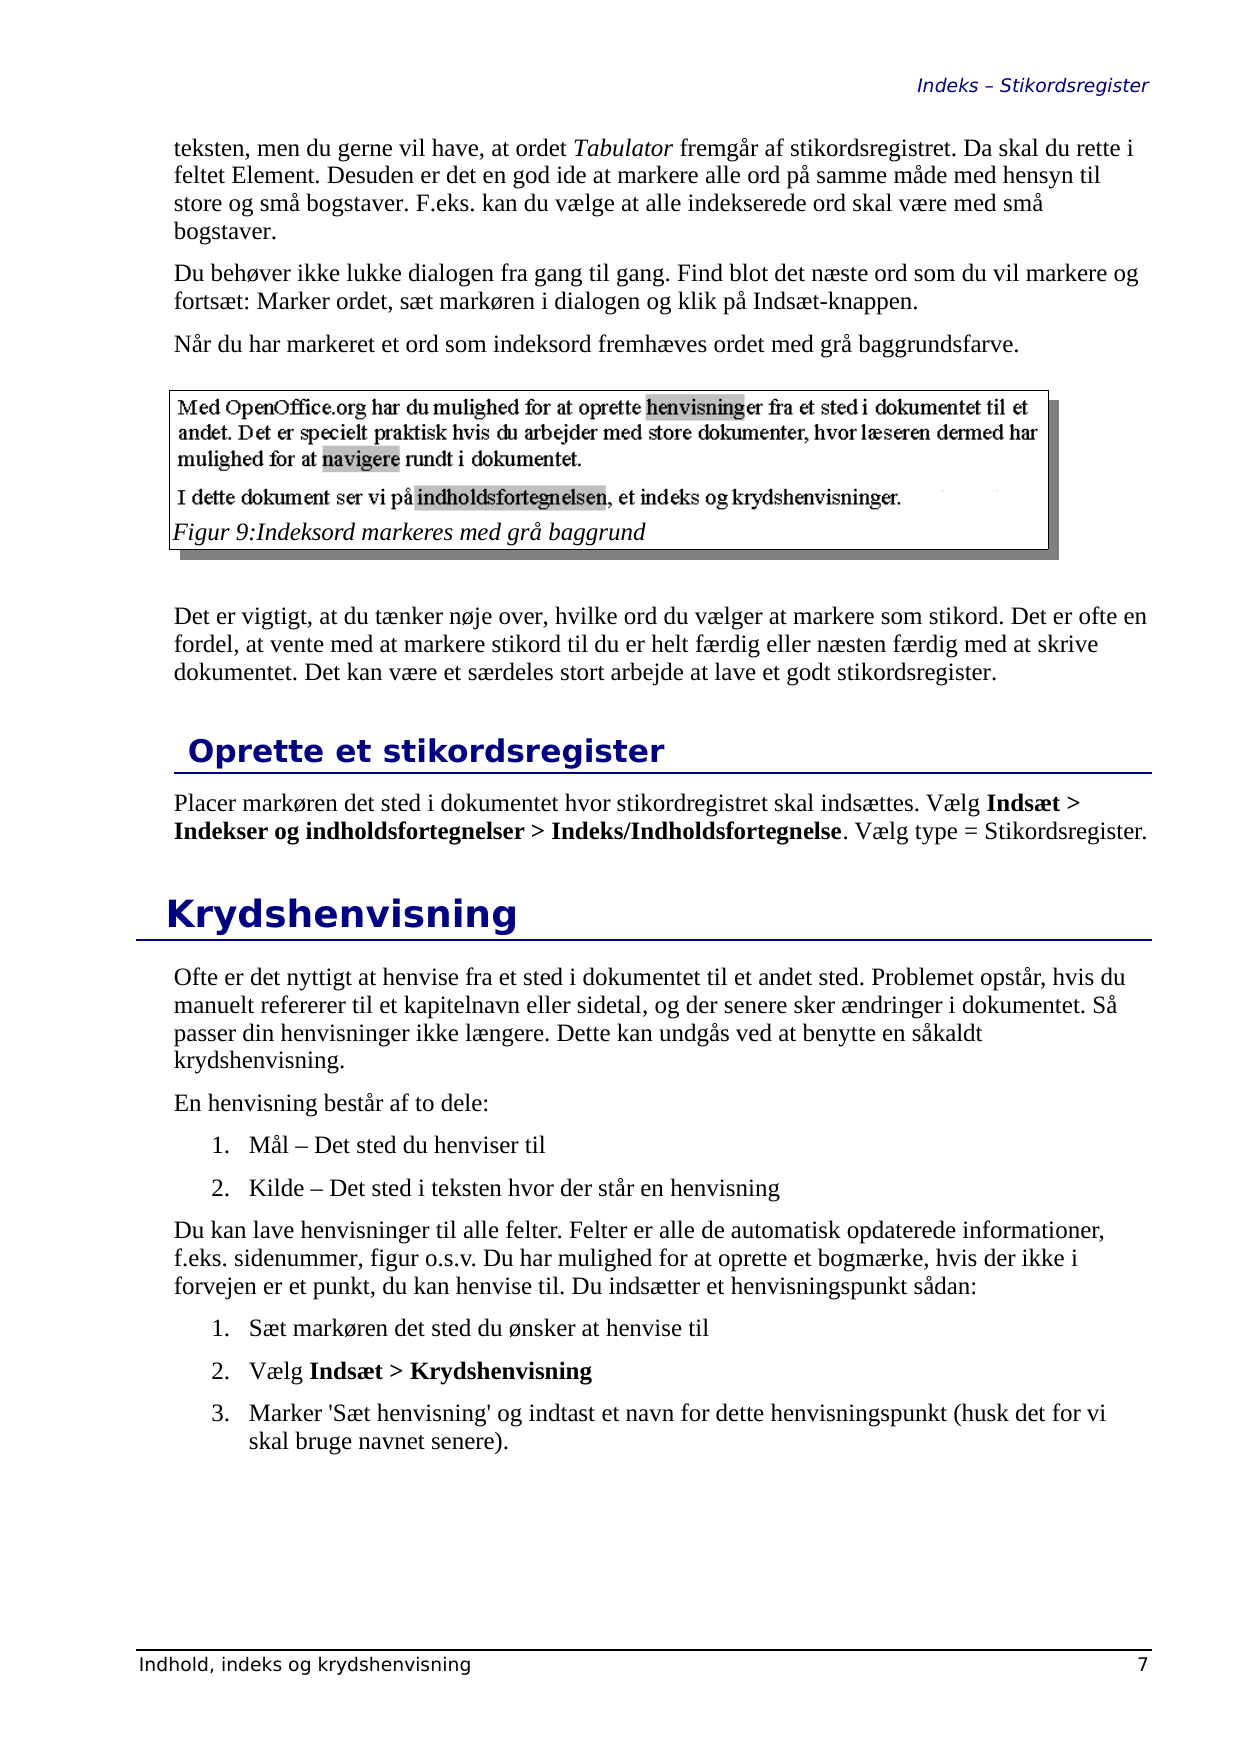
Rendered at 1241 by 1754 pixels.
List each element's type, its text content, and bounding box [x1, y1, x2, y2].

text Når du har markeret et ord som indeksord fremhæves ordet med grå baggrundsfarve. [174, 330, 1152, 357]
picture [172, 393, 1045, 519]
text En henvisning består af to dele: [174, 1089, 1152, 1117]
text Du behøver ikke lukke dialogen fra gang til gang. Find blot det næste ord som du vil markere og fortsæt: Marker ordet, sæt markøren i dialogen og klik på Indsæt-knappen. [174, 259, 1152, 315]
text Figur 9:Indeksord markeres med grå baggrund [172, 519, 1045, 546]
text teksten, men du gerne vil have, at ordet Tabulator fremgår af stikordsregistret. Da skal du rette i feltet Element. Desuden er det en god ide at markere alle ord på samme måde med hensyn til store og små bogstaver. F.eks. kan du vælge at alle indekserede ord skal være med små bogstaver. [174, 134, 1152, 245]
list Mål – Det sted du henviser til [211, 1131, 1152, 1159]
text Ofte er det nyttigt at henvise fra et sted i dokumentet til et andet sted. Problemet opstår, hvis du manuelt refererer til et kapitelnavn eller sidetal, og der senere sker ændringer i dokumentet. Så passer din henvisninger ikke længere. Dette kan undgås ved at benytte en såkaldt krydshenvisning. [174, 963, 1152, 1074]
subtitle Oprette et stikordsregister [174, 730, 1152, 772]
list Kilde – Det sted i teksten hvor der står en henvisning [211, 1174, 1152, 1202]
list Marker 'Sæt henvisning' og indtast et navn for dette henvisningspunkt (husk det for vi skal bruge navnet senere). [211, 1399, 1152, 1455]
subtitle Krydshenvisning [136, 889, 1152, 939]
text Placer markøren det sted i dokumentet hvor stikordregistret skal indsættes. Vælg Indsæt > Indekser og indholdsfortegnelser > Indeks/Indholdsfortegnelse. Vælg type = Stikordsregister. [174, 789, 1152, 844]
text Det er vigtigt, at du tænker nøje over, hvilke ord du vælger at markere som stikord. Det er ofte en fordel, at vente med at markere stikord til du er helt færdig eller næsten færdig med at skrive dokumentet. Det kan være et særdeles stort arbejde at lave et godt stikordsregister. [174, 602, 1152, 685]
text Du kan lave henvisninger til alle felter. Felter er alle de automatisk opdaterede informationer, f.eks. sidenummer, figur o.s.v. Du har mulighed for at oprette et bogmærke, hvis der ikke i forvejen er et punkt, du kan henvise til. Du indsætter et henvisningspunkt sådan: [174, 1216, 1152, 1299]
list Sæt markøren det sted du ønsker at henvise til [211, 1314, 1152, 1342]
list Vælg Indsæt > Krydshenvisning [211, 1357, 1152, 1384]
